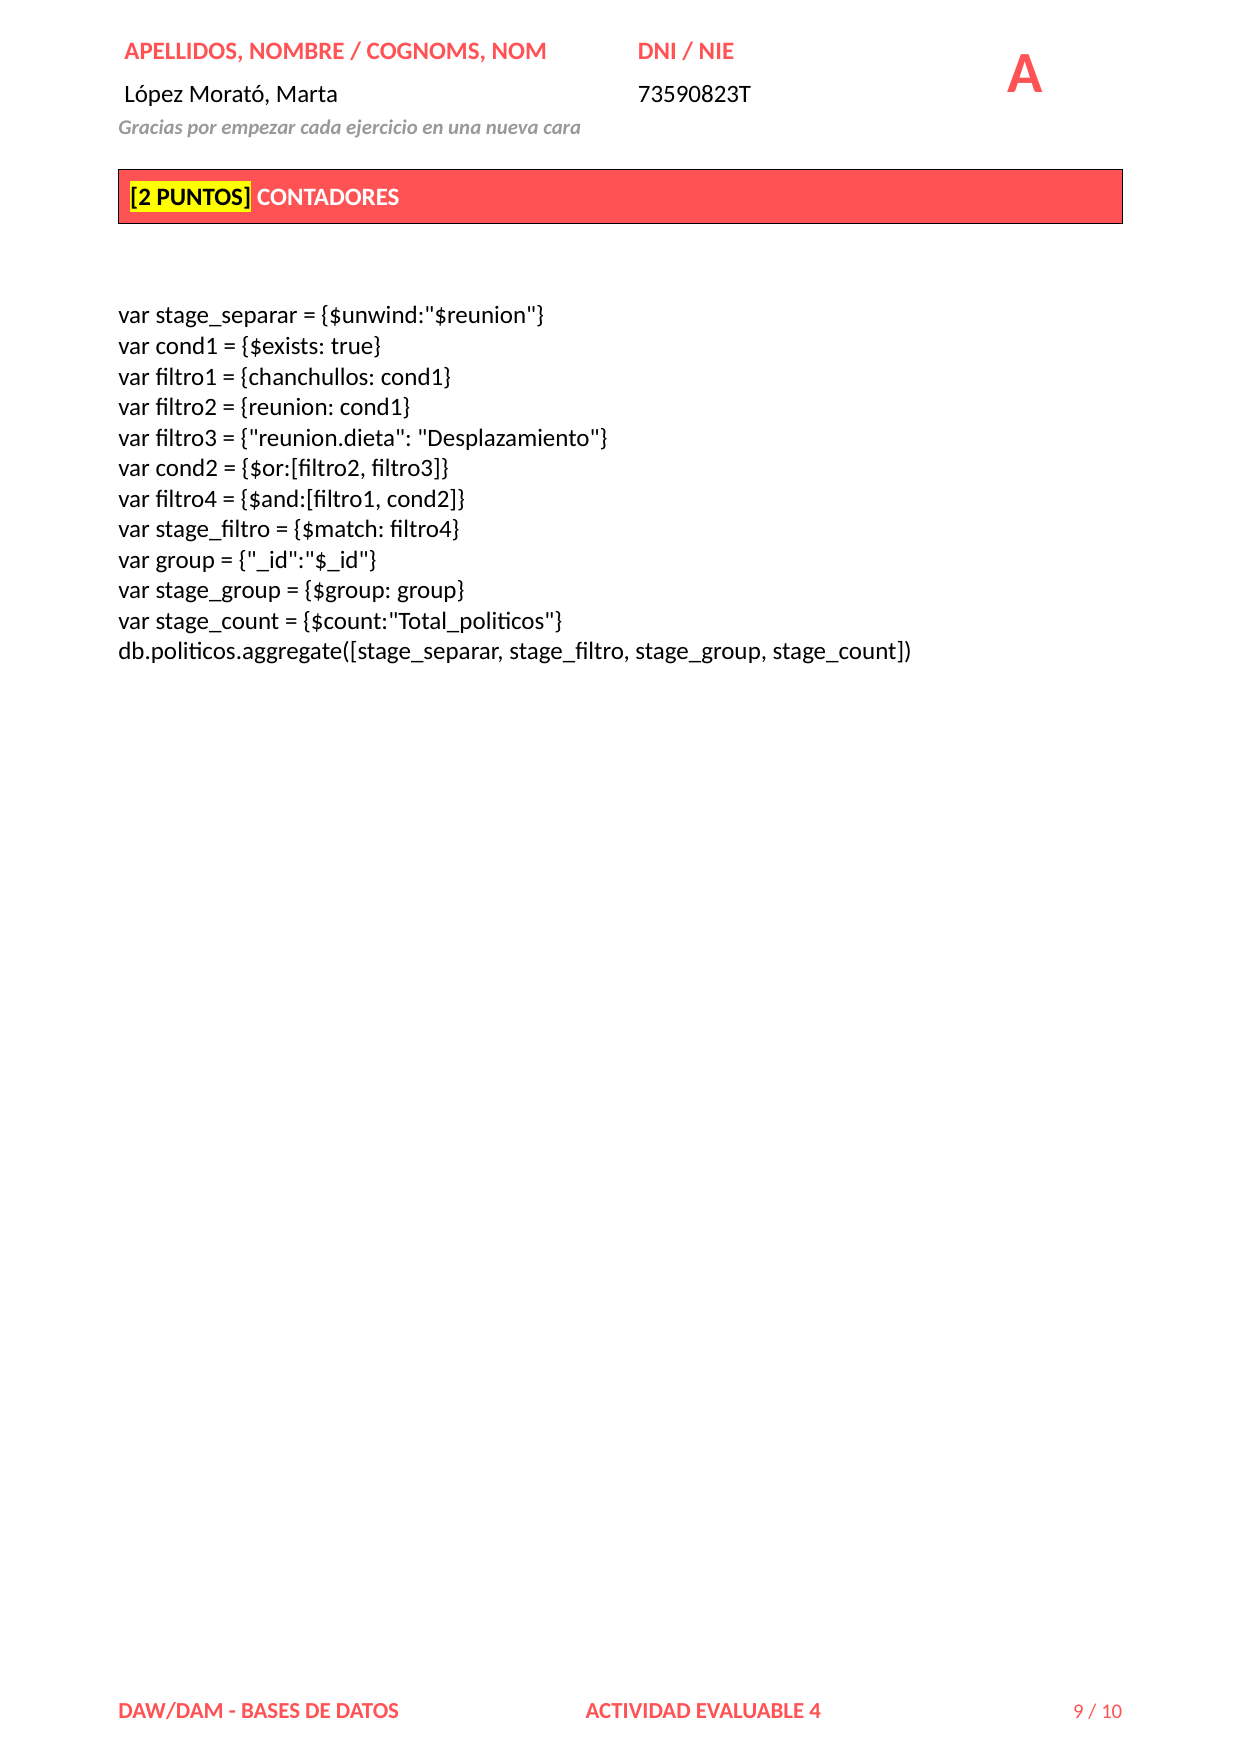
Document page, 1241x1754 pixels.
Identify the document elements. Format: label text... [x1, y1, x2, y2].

text var stage_count = {$count:"Total_politicos"} [118, 605, 1122, 635]
text var stage_group = {$group: group} [118, 574, 1122, 605]
text var filtro3 = {"reunion.dieta": "Desplazamiento"} [118, 422, 1122, 452]
text var filtro2 = {reunion: cond1} [118, 391, 1122, 422]
text db.politicos.aggregate([stage_separar, stage_filtro, stage_group, stage_count]) [118, 635, 1122, 666]
text [2 puntos] CONTADORES [119, 170, 1122, 223]
text var cond1 = {$exists: true} [118, 330, 1122, 361]
text var cond2 = {$or:[filtro2, filtro3]} [118, 452, 1122, 483]
text var stage_filtro = {$match: filtro4} [118, 513, 1122, 544]
text var group = {"_id":"$_id"} [118, 544, 1122, 574]
text var filtro1 = {chanchullos: cond1} [118, 361, 1122, 391]
text var filtro4 = {$and:[filtro1, cond2]} [118, 483, 1122, 513]
text var stage_separar = {$unwind:"$reunion"} [118, 300, 1122, 330]
